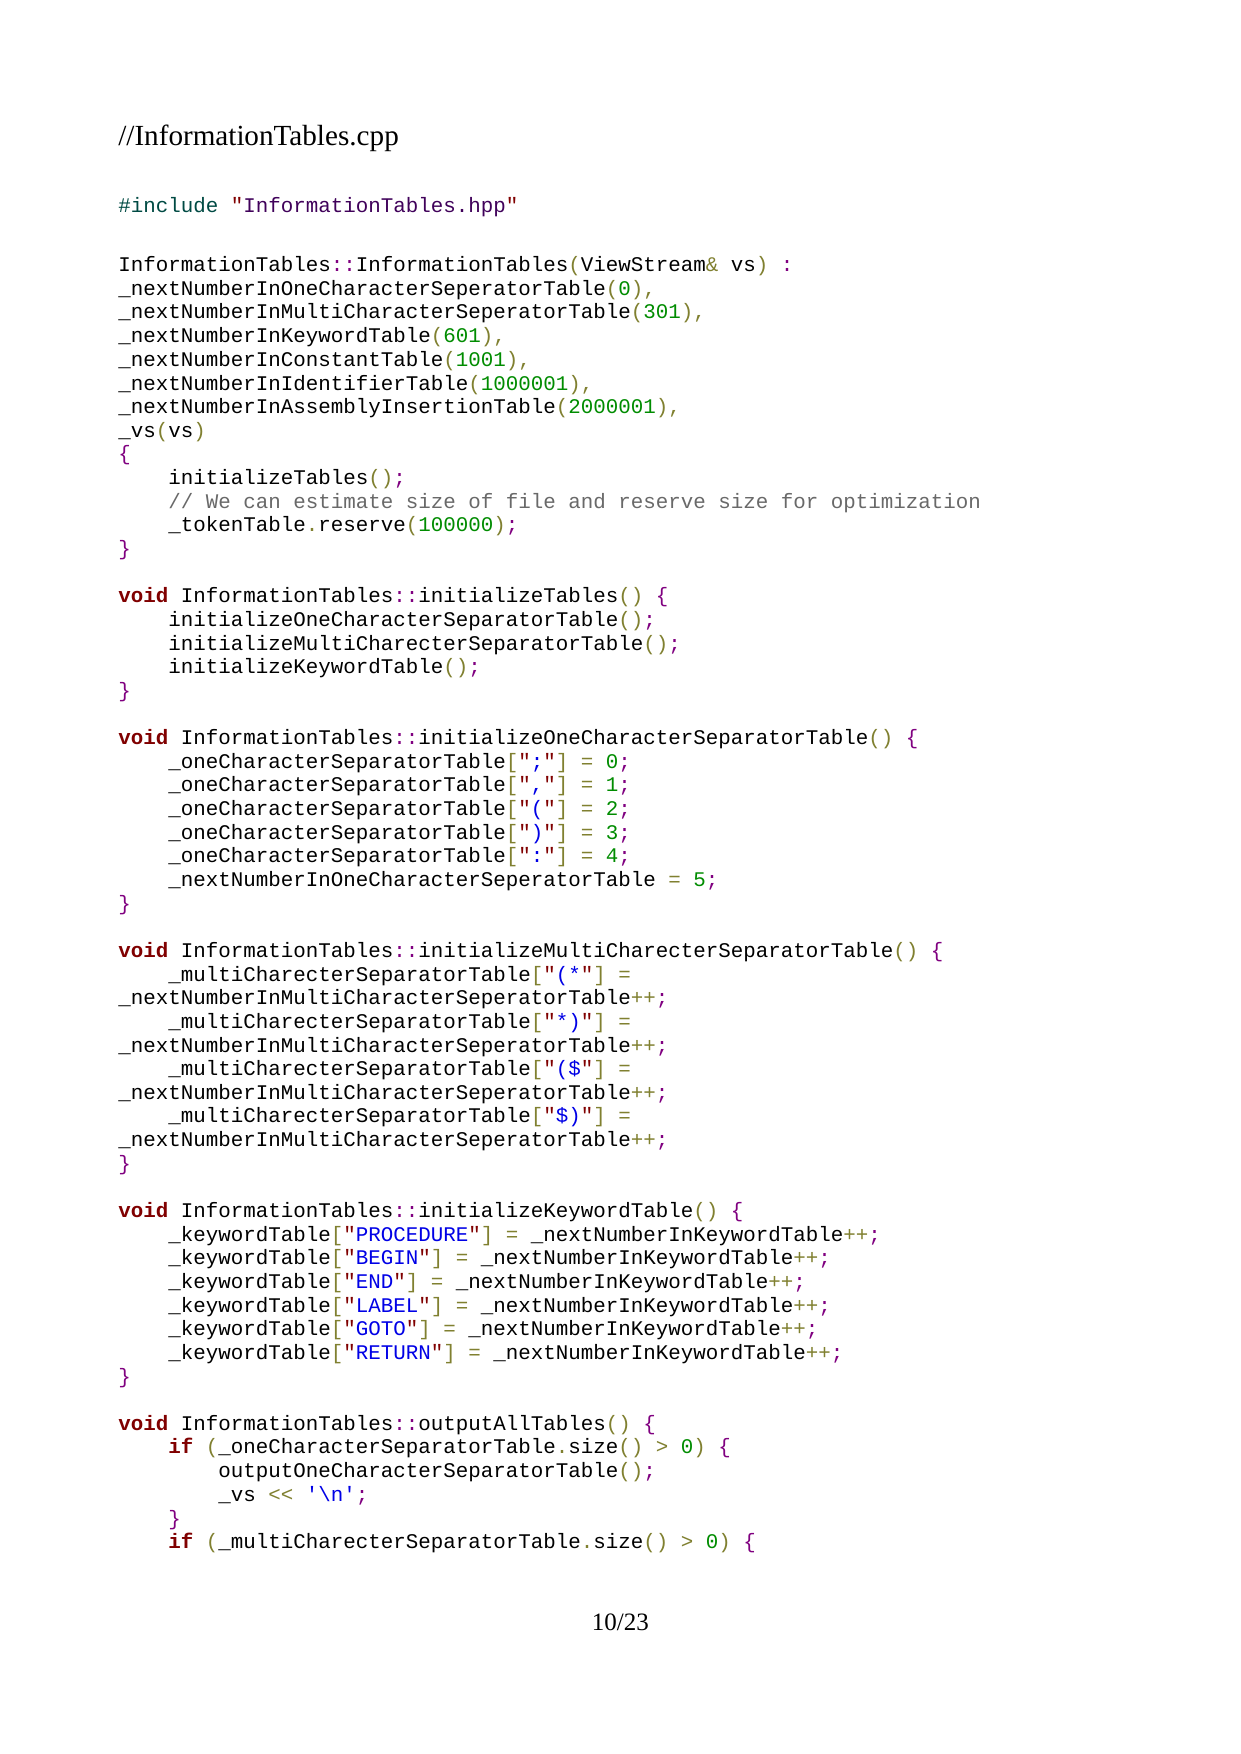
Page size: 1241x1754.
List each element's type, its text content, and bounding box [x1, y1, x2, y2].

text _keywordTable["BEGIN"] = _nextNumberInKeywordTable++; [118, 1247, 1122, 1271]
text } [118, 1153, 1122, 1176]
text _nextNumberInMultiCharacterSeperatorTable(301), [118, 302, 1122, 325]
text outputOneCharacterSeparatorTable(); [118, 1460, 1122, 1484]
text initializeMultiCharecterSeparatorTable(); [118, 633, 1122, 656]
text } [118, 538, 1122, 562]
text _nextNumberInAssemblyInsertionTable(2000001), [118, 396, 1122, 420]
text } [118, 680, 1122, 703]
text if (_oneCharacterSeparatorTable.size() > 0) { [118, 1437, 1122, 1460]
text _nextNumberInIdentifierTable(1000001), [118, 372, 1122, 396]
text _oneCharacterSeparatorTable[","] = 1; [118, 774, 1122, 798]
text void InformationTables::initializeKeywordTable() { [118, 1200, 1122, 1224]
text _oneCharacterSeparatorTable["("] = 2; [118, 798, 1122, 822]
text void InformationTables::initializeOneCharacterSeparatorTable() { [118, 727, 1122, 751]
text void InformationTables::outputAllTables() { [118, 1413, 1122, 1437]
text void InformationTables::initializeTables() { [118, 585, 1122, 609]
text initializeOneCharacterSeparatorTable(); [118, 609, 1122, 633]
text _tokenTable.reserve(100000); [118, 514, 1122, 538]
text _multiCharecterSeparatorTable["(*"] = _nextNumberInMultiCharacterSeperatorTable++; [118, 964, 1122, 1011]
text { [118, 443, 1122, 467]
text _vs << '\n'; [118, 1484, 1122, 1507]
text // We can estimate size of file and reserve size for optimization [118, 491, 1122, 514]
text void InformationTables::initializeMultiCharecterSeparatorTable() { [118, 940, 1122, 964]
text _keywordTable["END"] = _nextNumberInKeywordTable++; [118, 1271, 1122, 1295]
text if (_multiCharecterSeparatorTable.size() > 0) { [118, 1531, 1122, 1555]
text _nextNumberInOneCharacterSeperatorTable(0), [118, 278, 1122, 302]
text } [118, 1366, 1122, 1389]
text _nextNumberInOneCharacterSeperatorTable = 5; [118, 869, 1122, 893]
text #include "InformationTables.hpp" [118, 195, 1112, 219]
text } [118, 1507, 1122, 1531]
text _keywordTable["GOTO"] = _nextNumberInKeywordTable++; [118, 1318, 1122, 1342]
text _multiCharecterSeparatorTable["*)"] = _nextNumberInMultiCharacterSeperatorTable++; [118, 1011, 1122, 1058]
text _keywordTable["LABEL"] = _nextNumberInKeywordTable++; [118, 1295, 1122, 1318]
text _oneCharacterSeparatorTable[")"] = 3; [118, 822, 1122, 845]
text _multiCharecterSeparatorTable["$)"] = _nextNumberInMultiCharacterSeperatorTable++; [118, 1106, 1122, 1153]
text initializeKeywordTable(); [118, 656, 1122, 680]
text _nextNumberInConstantTable(1001), [118, 349, 1122, 372]
text _vs(vs) [118, 420, 1122, 443]
text _multiCharecterSeparatorTable["($"] = _nextNumberInMultiCharacterSeperatorTable++; [118, 1058, 1122, 1106]
text InformationTables::InformationTables(ViewStream& vs) : [118, 254, 1122, 278]
text _oneCharacterSeparatorTable[";"] = 0; [118, 751, 1122, 774]
text _keywordTable["RETURN"] = _nextNumberInKeywordTable++; [118, 1342, 1122, 1366]
text initializeTables(); [118, 467, 1122, 491]
text _keywordTable["PROCEDURE"] = _nextNumberInKeywordTable++; [118, 1224, 1122, 1247]
text _oneCharacterSeparatorTable[":"] = 4; [118, 845, 1122, 869]
text _nextNumberInKeywordTable(601), [118, 325, 1122, 349]
text } [118, 893, 1122, 916]
text //InformationTables.cpp [118, 118, 1112, 152]
